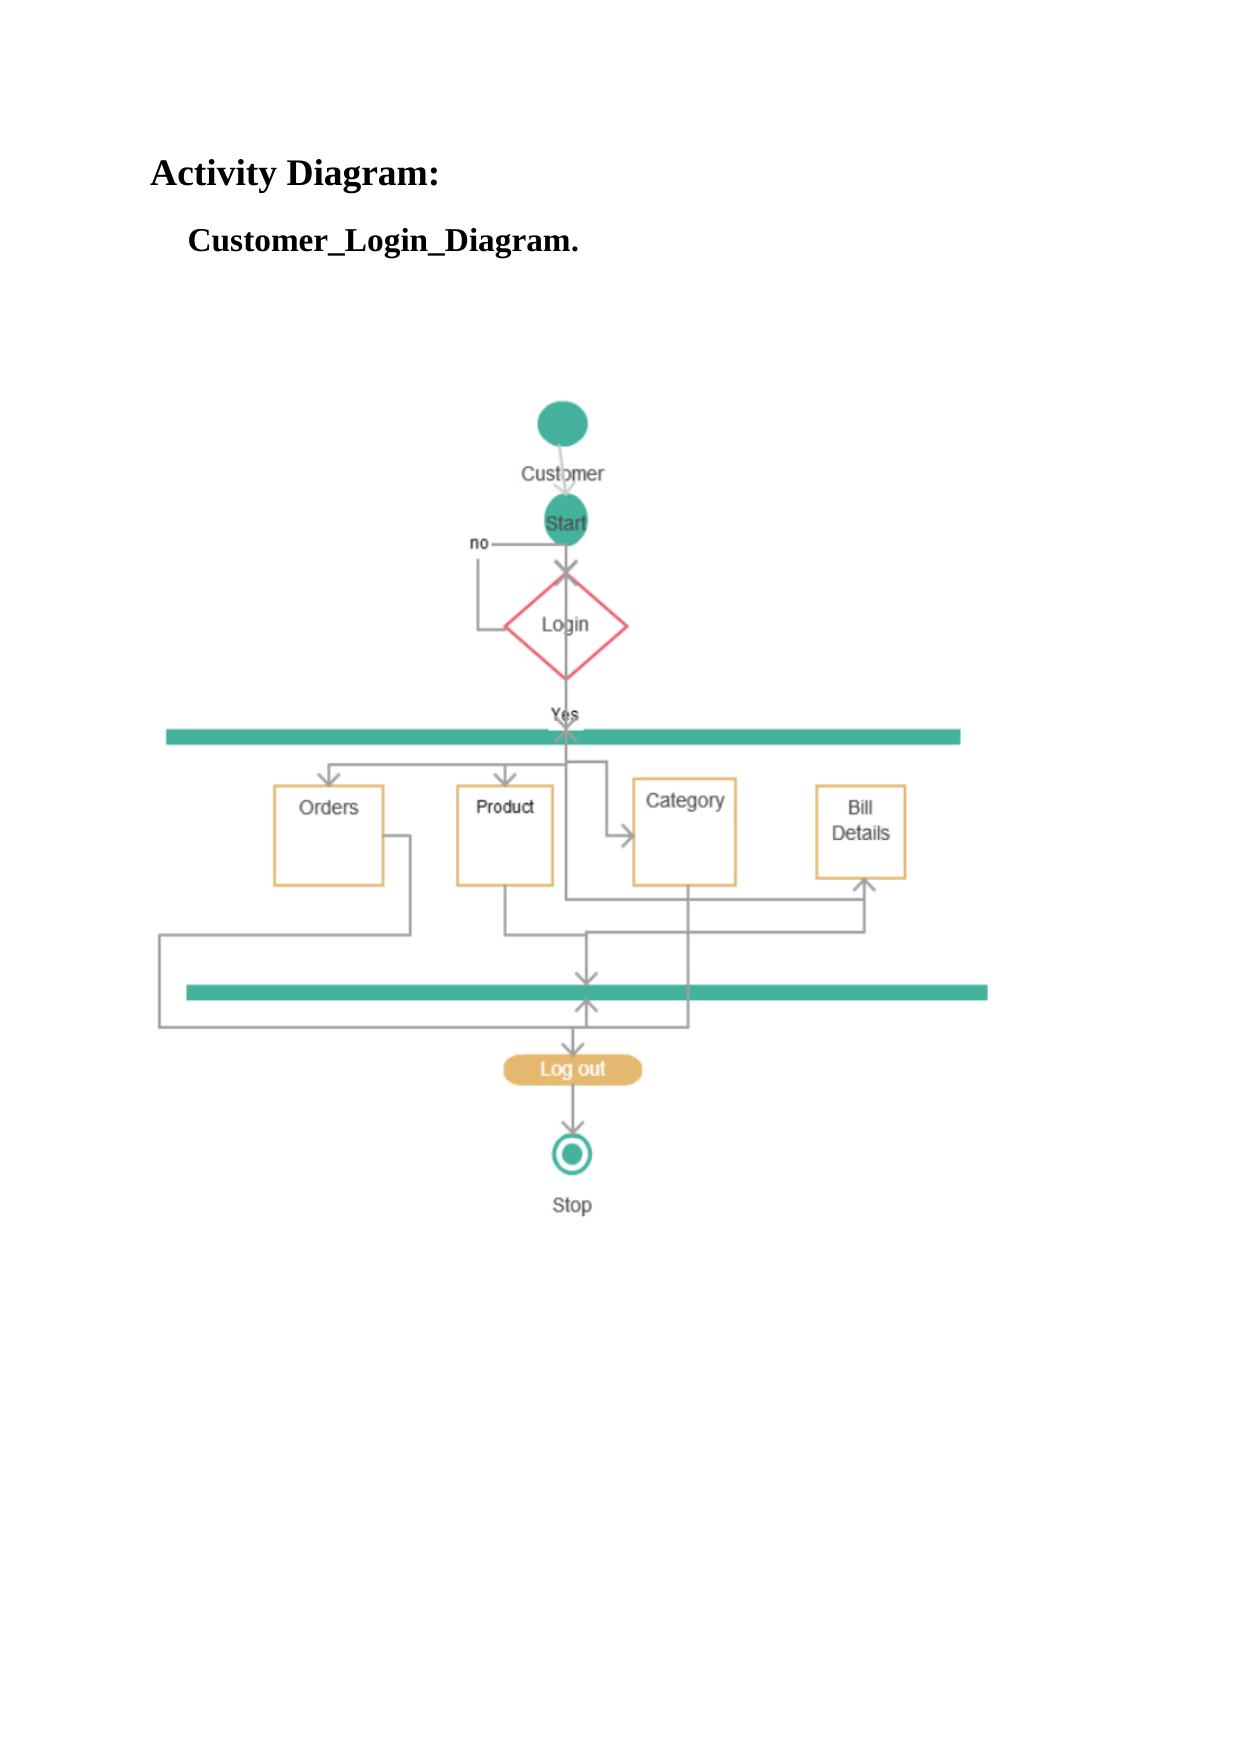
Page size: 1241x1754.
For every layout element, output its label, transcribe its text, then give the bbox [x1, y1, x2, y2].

text Customer_Login_Diagram. [187, 220, 1090, 259]
text Activity Diagram: [150, 150, 1090, 193]
